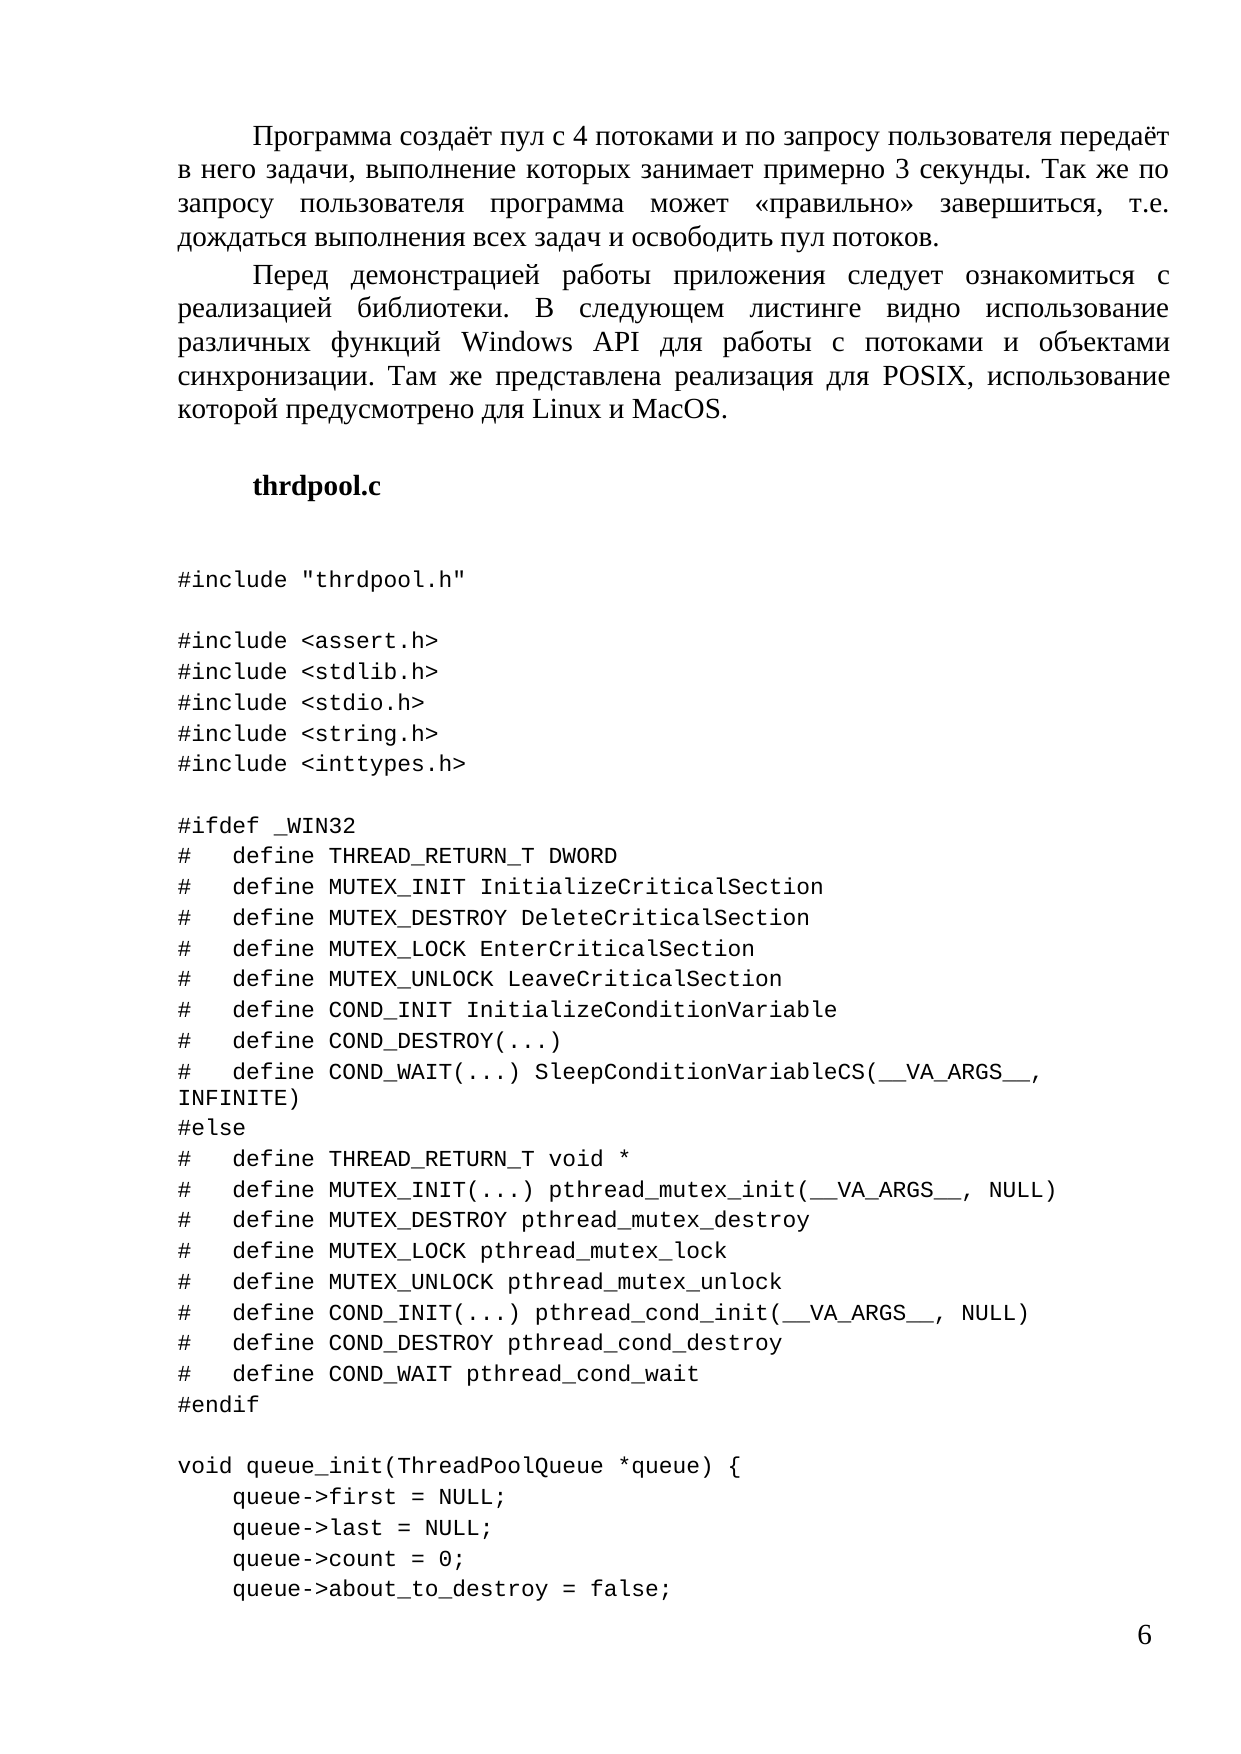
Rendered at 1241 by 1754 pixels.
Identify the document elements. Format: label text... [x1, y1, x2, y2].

text queue->last = NULL; [177, 1516, 1170, 1542]
text # define MUTEX_INIT(...) pthread_mutex_init(__VA_ARGS__, NULL) [177, 1178, 1170, 1204]
text # define THREAD_RETURN_T void * [177, 1147, 1170, 1173]
text #endif [177, 1393, 1170, 1419]
text # define COND_DESTROY(...) [177, 1029, 1170, 1055]
text #include <assert.h> [177, 630, 1170, 656]
text # define COND_DESTROY pthread_cond_destroy [177, 1332, 1170, 1358]
text #include <stdlib.h> [177, 661, 1170, 686]
text # define MUTEX_UNLOCK LeaveCriticalSection [177, 968, 1170, 994]
text #include <inttypes.h> [177, 753, 1170, 779]
text queue->first = NULL; [177, 1485, 1170, 1511]
text # define THREAD_RETURN_T DWORD [177, 845, 1170, 871]
text # define MUTEX_LOCK pthread_mutex_lock [177, 1239, 1170, 1266]
text # define COND_WAIT(...) SleepConditionVariableCS(__VA_ARGS__, INFINITE) [177, 1060, 1170, 1112]
text Программа создаёт пул с 4 потоками и по запросу пользователя передаёт в него задачи, выполнение которых занимает примерно 3 секунды. Так же по запросу пользователя программа может «правильно» завершиться, т.е. дождаться выполнения всех задач и освободить пул потоков. [177, 118, 1170, 252]
text # define MUTEX_DESTROY DeleteCriticalSection [177, 906, 1170, 932]
text #include <stdio.h> [177, 691, 1170, 717]
text # define COND_INIT(...) pthread_cond_init(__VA_ARGS__, NULL) [177, 1301, 1170, 1327]
text void queue_init(ThreadPoolQueue *queue) { [177, 1455, 1170, 1481]
text # define COND_INIT InitializeConditionVariable [177, 998, 1170, 1024]
text #else [177, 1117, 1170, 1143]
text Перед демонстрацией работы приложения следует ознакомиться с реализацией библиотеки. В следующем листинге видно использование различных функций Windows API для работы с потоками и объектами синхронизации. Там же представлена реализация для POSIX, использование которой предусмотрено для Linux и MacOS. [177, 257, 1170, 425]
text queue->count = 0; [177, 1547, 1170, 1573]
text # define MUTEX_INIT InitializeCriticalSection [177, 876, 1170, 902]
text # define MUTEX_DESTROY pthread_mutex_destroy [177, 1209, 1170, 1235]
text #ifdef _WIN32 [177, 814, 1170, 840]
text # define MUTEX_LOCK EnterCriticalSection [177, 937, 1170, 963]
text #include "thrdpool.h" [177, 568, 1170, 594]
text # define MUTEX_UNLOCK pthread_mutex_unlock [177, 1270, 1170, 1296]
text thrdpool.c [177, 468, 1170, 501]
text # define COND_WAIT pthread_cond_wait [177, 1362, 1170, 1388]
text queue->about_to_destroy = false; [177, 1578, 1170, 1603]
text #include <string.h> [177, 722, 1170, 748]
